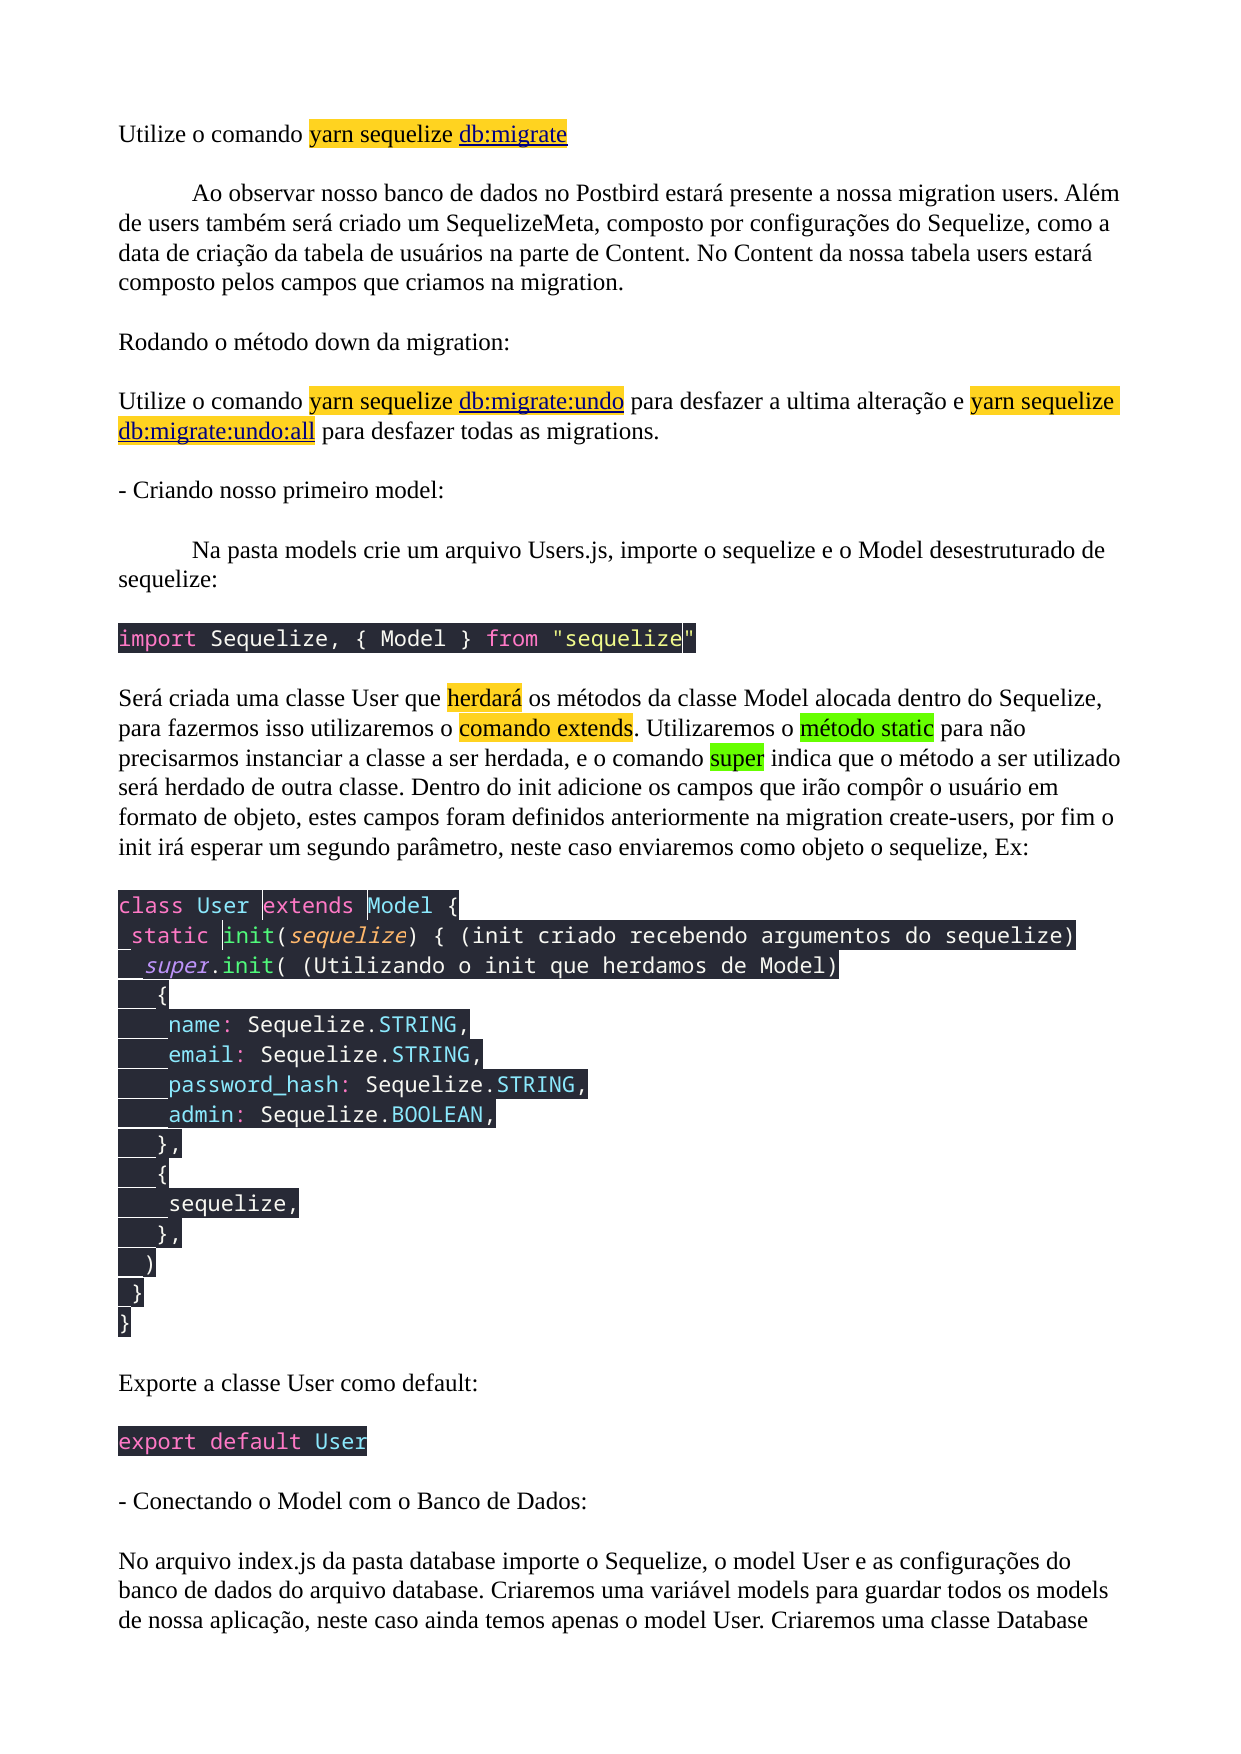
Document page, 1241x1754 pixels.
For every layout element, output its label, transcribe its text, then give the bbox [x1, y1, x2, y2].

text class User extends Model { [118, 890, 1122, 920]
text Será criada uma classe User que herdará os métodos da classe Model alocada dentro do Sequelize, para fazermos isso utilizaremos o comando extends. Utilizaremos o método static para não precisarmos instanciar a classe a ser herdada, e o comando super indica que o método a ser utilizado será herdado de outra classe. Dentro do init adicione os campos que irão compôr o usuário em formato de objeto, estes campos foram definidos anteriormente na migration create-users, por fim o init irá esperar um segundo parâmetro, neste caso enviaremos como objeto o sequelize, Ex: [118, 682, 1122, 860]
text super.init( (Utilizando o init que herdamos de Model) [118, 950, 1122, 979]
text sequelize, [118, 1188, 1122, 1218]
text static init(sequelize) { (init criado recebendo argumentos do sequelize) [118, 920, 1122, 950]
text password_hash: Sequelize.STRING, [118, 1069, 1122, 1099]
text { [118, 979, 1122, 1009]
text admin: Sequelize.BOOLEAN, [118, 1099, 1122, 1128]
text Rodando o método down da migration: [118, 326, 1122, 356]
text Utilize o comando yarn sequelize db:migrate [118, 118, 1122, 148]
text - Conectando o Model com o Banco de Dados: [118, 1486, 1122, 1515]
text export default User [118, 1426, 1122, 1456]
text { [118, 1158, 1122, 1188]
text } [118, 1307, 1122, 1337]
text Ao observar nosso banco de dados no Postbird estará presente a nossa migration users. Além de users também será criado um SequelizeMeta, composto por configurações do Sequelize, como a data de criação da tabela de usuários na parte de Content. No Content da nossa tabela users estará composto pelos campos que criamos na migration. [118, 177, 1122, 296]
text - Criando nosso primeiro model: [118, 474, 1122, 504]
text Na pasta models crie um arquivo Users.js, importe o sequelize e o Model desestruturado de sequelize: [118, 534, 1122, 593]
text email: Sequelize.STRING, [118, 1039, 1122, 1069]
text }, [118, 1128, 1122, 1158]
text Exporte a classe User como default: [118, 1367, 1122, 1396]
text import Sequelize, { Model } from "sequelize" [118, 623, 1122, 653]
text ) [118, 1248, 1122, 1277]
text Utilize o comando yarn sequelize db:migrate:undo para desfazer a ultima alteração e yarn sequelize db:migrate:undo:all para desfazer todas as migrations. [118, 385, 1122, 445]
text No arquivo index.js da pasta database importe o Sequelize, o model User e as configurações do banco de dados do arquivo database. Criaremos uma variável models para guardar todos os models de nossa aplicação, neste caso ainda temos apenas o model User. Criaremos uma classe Database [118, 1545, 1122, 1634]
text name: Sequelize.STRING, [118, 1009, 1122, 1039]
text }, [118, 1218, 1122, 1248]
text } [118, 1277, 1122, 1307]
